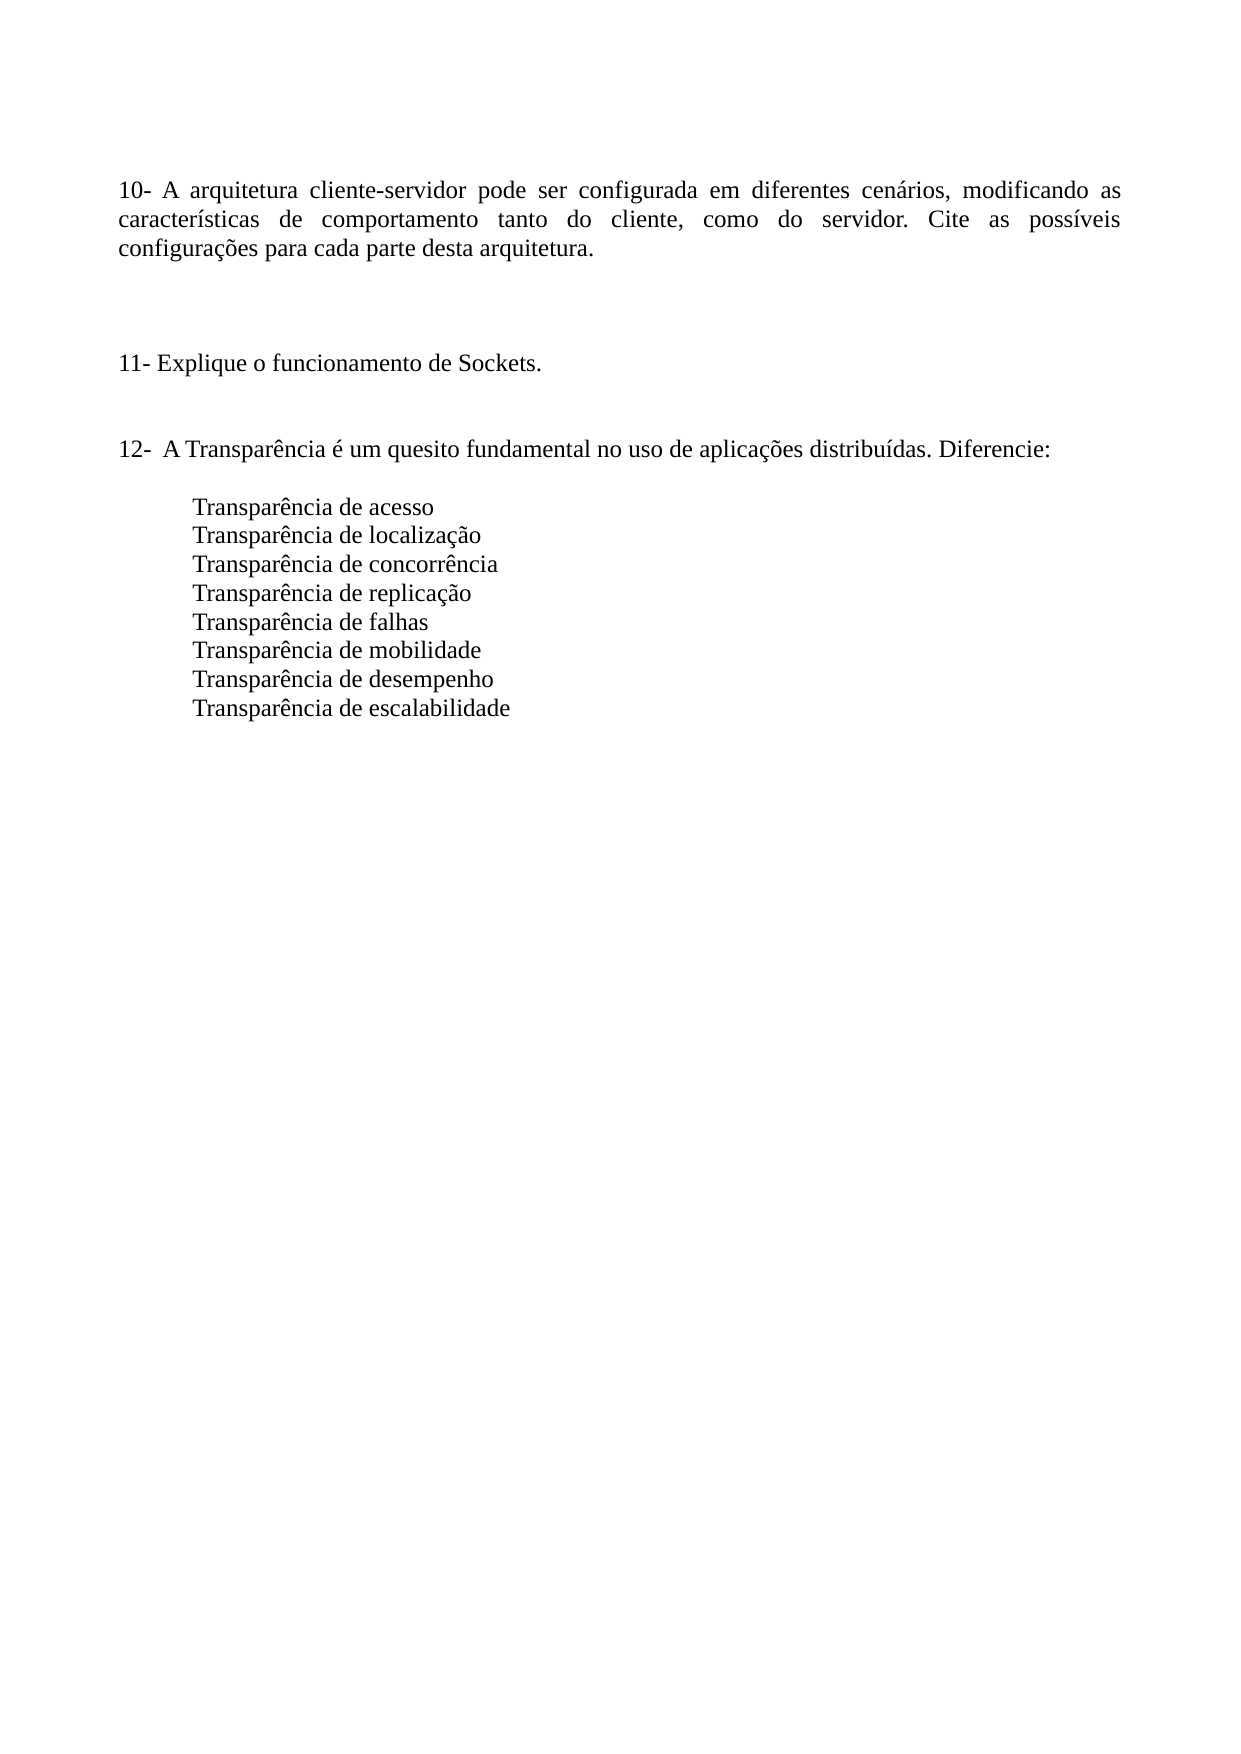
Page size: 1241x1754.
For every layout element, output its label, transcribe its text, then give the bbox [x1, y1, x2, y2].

text Transparência de falhas [118, 607, 1122, 636]
text Transparência de mobilidade [118, 636, 1122, 664]
text Transparência de escalabilidade [118, 693, 1122, 722]
text 12- A Transparência é um quesito fundamental no uso de aplicações distribuídas. Diferencie: [118, 434, 1122, 463]
text 11- Explique o funcionamento de Sockets. [118, 348, 1122, 377]
text Transparência de concorrência [118, 549, 1122, 578]
text Transparência de acesso [118, 492, 1122, 521]
text Transparência de desempenho [118, 664, 1122, 693]
text 10- A arquitetura cliente-servidor pode ser configurada em diferentes cenários, modificando as características de comportamento tanto do cliente, como do servidor. Cite as possíveis configurações para cada parte desta arquitetura. [118, 176, 1122, 262]
text Transparência de localização [118, 521, 1122, 549]
text Transparência de replicação [118, 578, 1122, 607]
